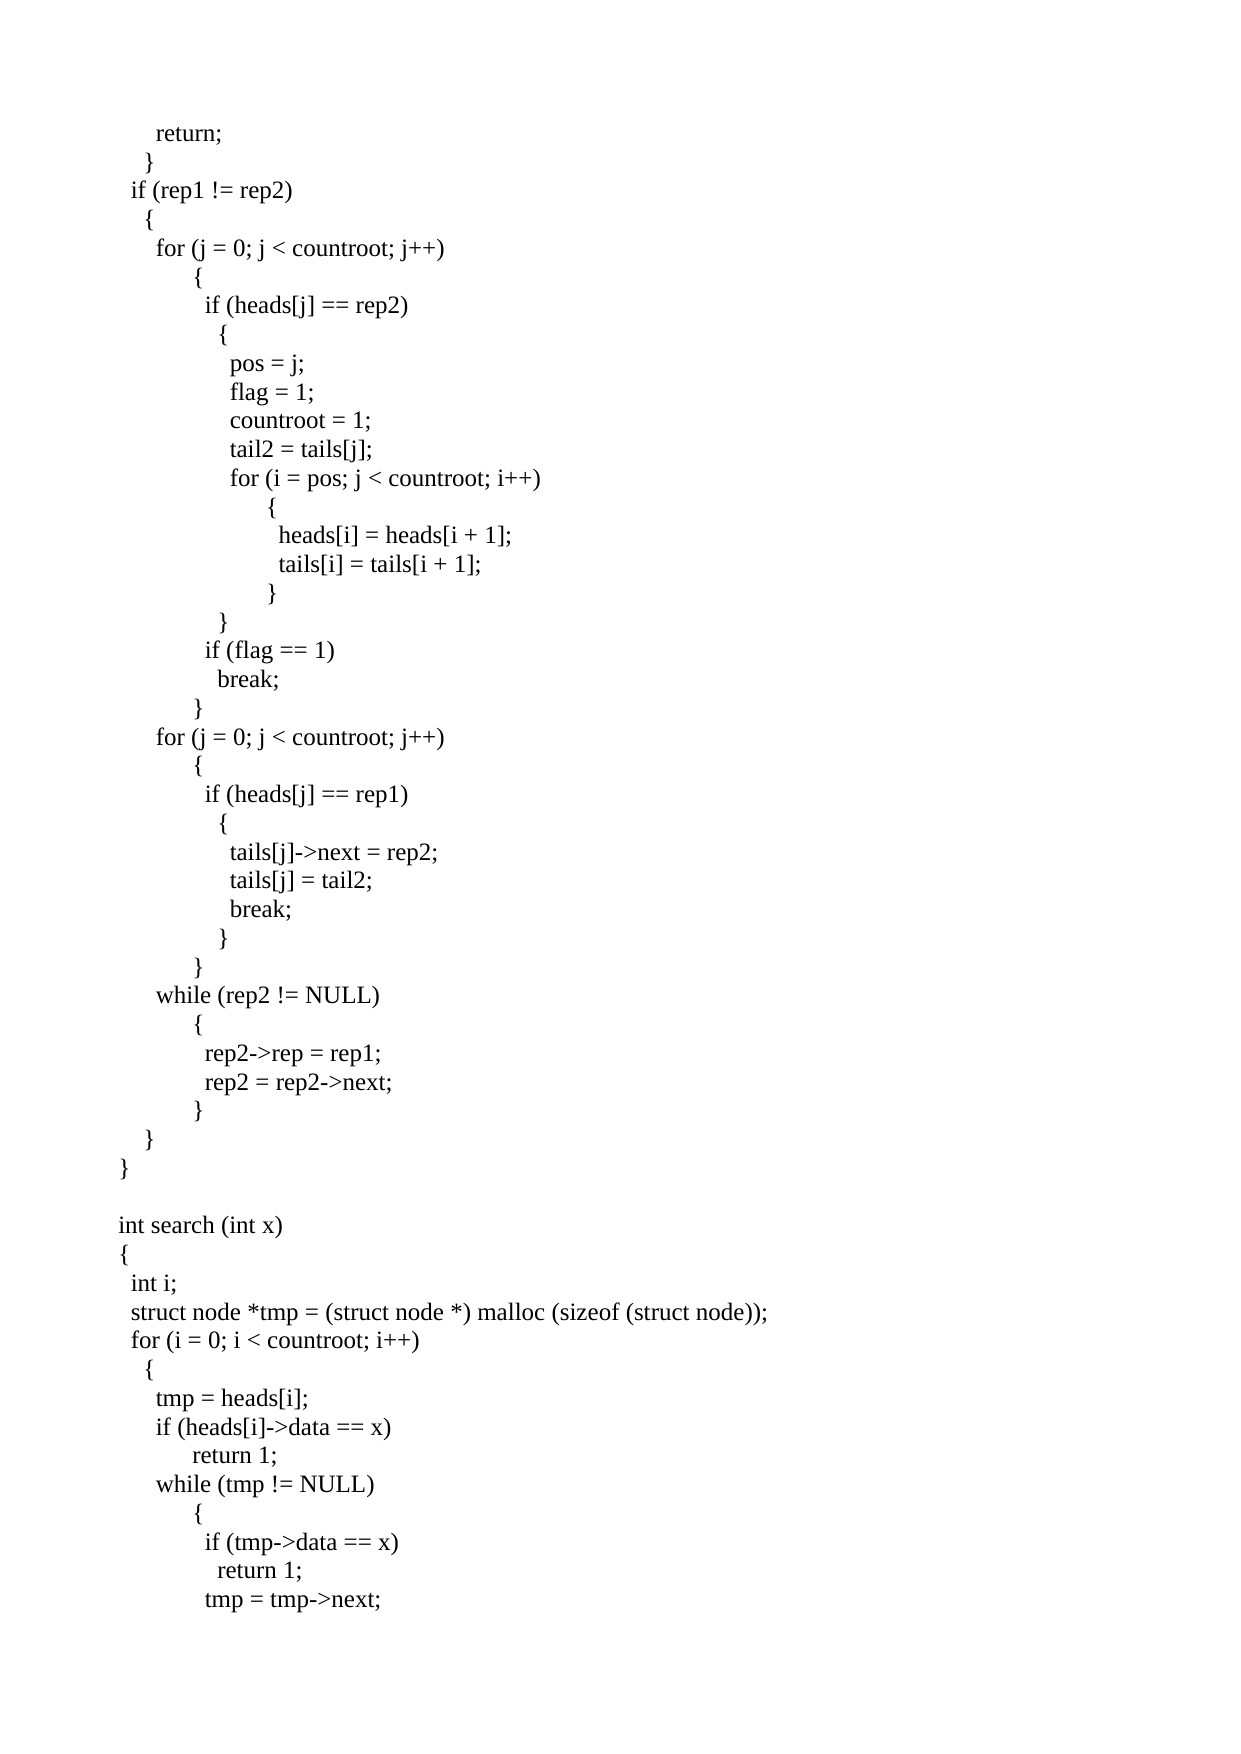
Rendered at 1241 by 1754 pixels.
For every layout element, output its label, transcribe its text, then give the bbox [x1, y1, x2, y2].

text { [118, 1354, 1122, 1383]
text countroot = 1; [118, 406, 1122, 434]
text } [118, 952, 1122, 981]
text break; [118, 894, 1122, 923]
text } [118, 693, 1122, 722]
text return 1; [118, 1556, 1122, 1584]
text } [118, 607, 1122, 636]
text if (heads[j] == rep2) [118, 291, 1122, 319]
text int search (int x) [118, 1211, 1122, 1239]
text tmp = heads[i]; [118, 1383, 1122, 1412]
text { [118, 1498, 1122, 1527]
text tails[j]->next = rep2; [118, 837, 1122, 866]
text struct node *tmp = (struct node *) malloc (sizeof (struct node)); [118, 1297, 1122, 1326]
text for (j = 0; j < countroot; j++) [118, 722, 1122, 751]
text pos = j; [118, 348, 1122, 377]
text for (i = 0; i < countroot; i++) [118, 1326, 1122, 1354]
text tmp = tmp->next; [118, 1584, 1122, 1613]
text } [118, 578, 1122, 607]
text } [118, 1096, 1122, 1124]
text tails[j] = tail2; [118, 866, 1122, 894]
text { [118, 1009, 1122, 1038]
text } [118, 923, 1122, 952]
text { [118, 751, 1122, 779]
text { [118, 262, 1122, 291]
text { [118, 492, 1122, 521]
text if (heads[j] == rep1) [118, 779, 1122, 808]
text while (rep2 != NULL) [118, 981, 1122, 1009]
text for (i = pos; j < countroot; i++) [118, 463, 1122, 492]
text { [118, 808, 1122, 837]
text rep2 = rep2->next; [118, 1067, 1122, 1096]
text { [118, 319, 1122, 348]
text break; [118, 664, 1122, 693]
text tail2 = tails[j]; [118, 434, 1122, 463]
text } [118, 1124, 1122, 1153]
text } [118, 147, 1122, 176]
text { [118, 1239, 1122, 1268]
text return 1; [118, 1441, 1122, 1469]
text } [118, 1153, 1122, 1182]
text heads[i] = heads[i + 1]; [118, 521, 1122, 549]
text for (j = 0; j < countroot; j++) [118, 233, 1122, 262]
text if (heads[i]->data == x) [118, 1412, 1122, 1441]
text flag = 1; [118, 377, 1122, 406]
text if (flag == 1) [118, 636, 1122, 664]
text { [118, 204, 1122, 233]
text while (tmp != NULL) [118, 1469, 1122, 1498]
text if (tmp->data == x) [118, 1527, 1122, 1556]
text rep2->rep = rep1; [118, 1038, 1122, 1067]
text return; [118, 118, 1122, 147]
text int i; [118, 1268, 1122, 1297]
text if (rep1 != rep2) [118, 176, 1122, 204]
text tails[i] = tails[i + 1]; [118, 549, 1122, 578]
